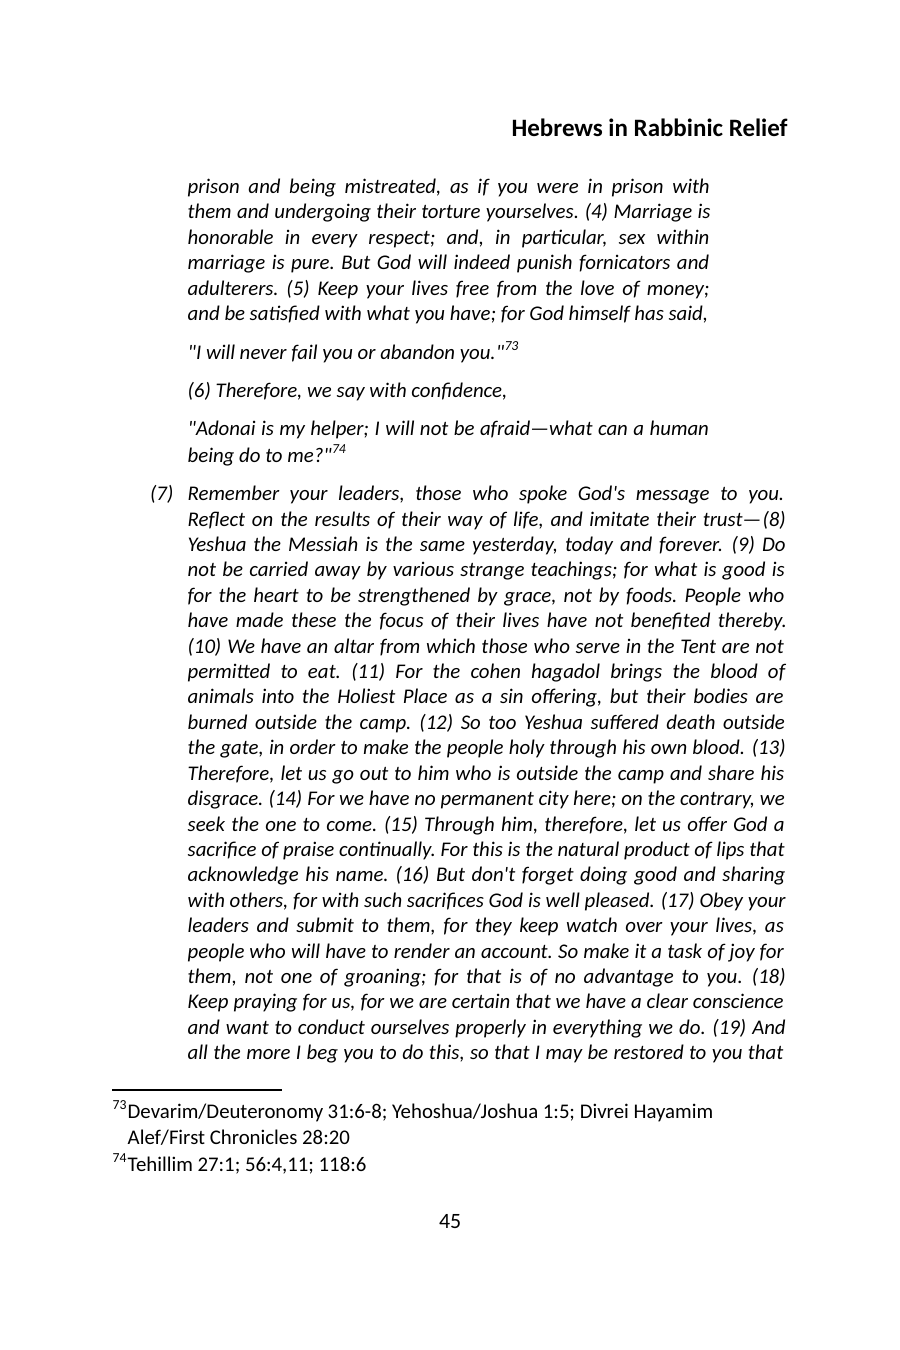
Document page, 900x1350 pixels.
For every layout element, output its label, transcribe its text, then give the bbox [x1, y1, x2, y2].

text "I will never fail you or abandon you." [187, 337, 712, 366]
text Devarim/Deuteronomy 31:6-8; Yehoshua/Joshua 1:5; Divrei Hayamim Alef/First Chronicles 28:20 [112, 1096, 787, 1149]
text "Adonai is my helper; I will not be afraid—what can a human being do to me?" [187, 415, 712, 468]
text Tehillim 27:1; 56:4,11; 118:6 [112, 1149, 787, 1177]
text prison and being mistreated, as if you were in prison with them and undergoing their torture yourselves. (4) Marriage is honorable in every respect; and, in particular, sex within marriage is pure. But God will indeed punish fornicators and adulterers. (5) Keep your lives free from the love of money; and be satisfied with what you have; for God himself has said, [187, 173, 712, 326]
list Remember your leaders, those who spoke God's message to you. Reflect on the results of their way of life, and imitate their trust—(8) Yeshua the Messiah is the same yesterday, today and forever. (9) Do not be carried away by various strange teachings; for what is good is for the heart to be strengthened by grace, not by foods. People who have made these the focus of their lives have not benefited thereby. (10) We have an altar from which those who serve in the Tent are not permitted to eat. (11) For the cohen hagadol brings the blood of animals into the Holiest Place as a sin offering, but their bodies are burned outside the camp. (12) So too Yeshua suffered death outside the gate, in order to make the people holy through his own blood. (13) Therefore, let us go out to him who is outside the camp and share his disgrace. (14) For we have no permanent city here; on the contrary, we seek the one to come. (15) Through him, therefore, let us offer God a sacrifice of praise continually. For this is the natural product of lips that acknowledge his name. (16) But don't forget doing good and sharing with others, for with such sacrifices God is well pleased. (17) Obey your leaders and submit to them, for they keep watch over your lives, as people who will have to render an account. So make it a task of joy for them, not one of groaning; for that is of no advantage to you. (18) Keep praying for us, for we are certain that we have a clear conscience and want to conduct ourselves properly in everything we do. (19) And all the more I beg you to do this, so that I may be restored to you that [150, 480, 787, 1065]
text (6) Therefore, we say with confidence, [187, 377, 712, 403]
